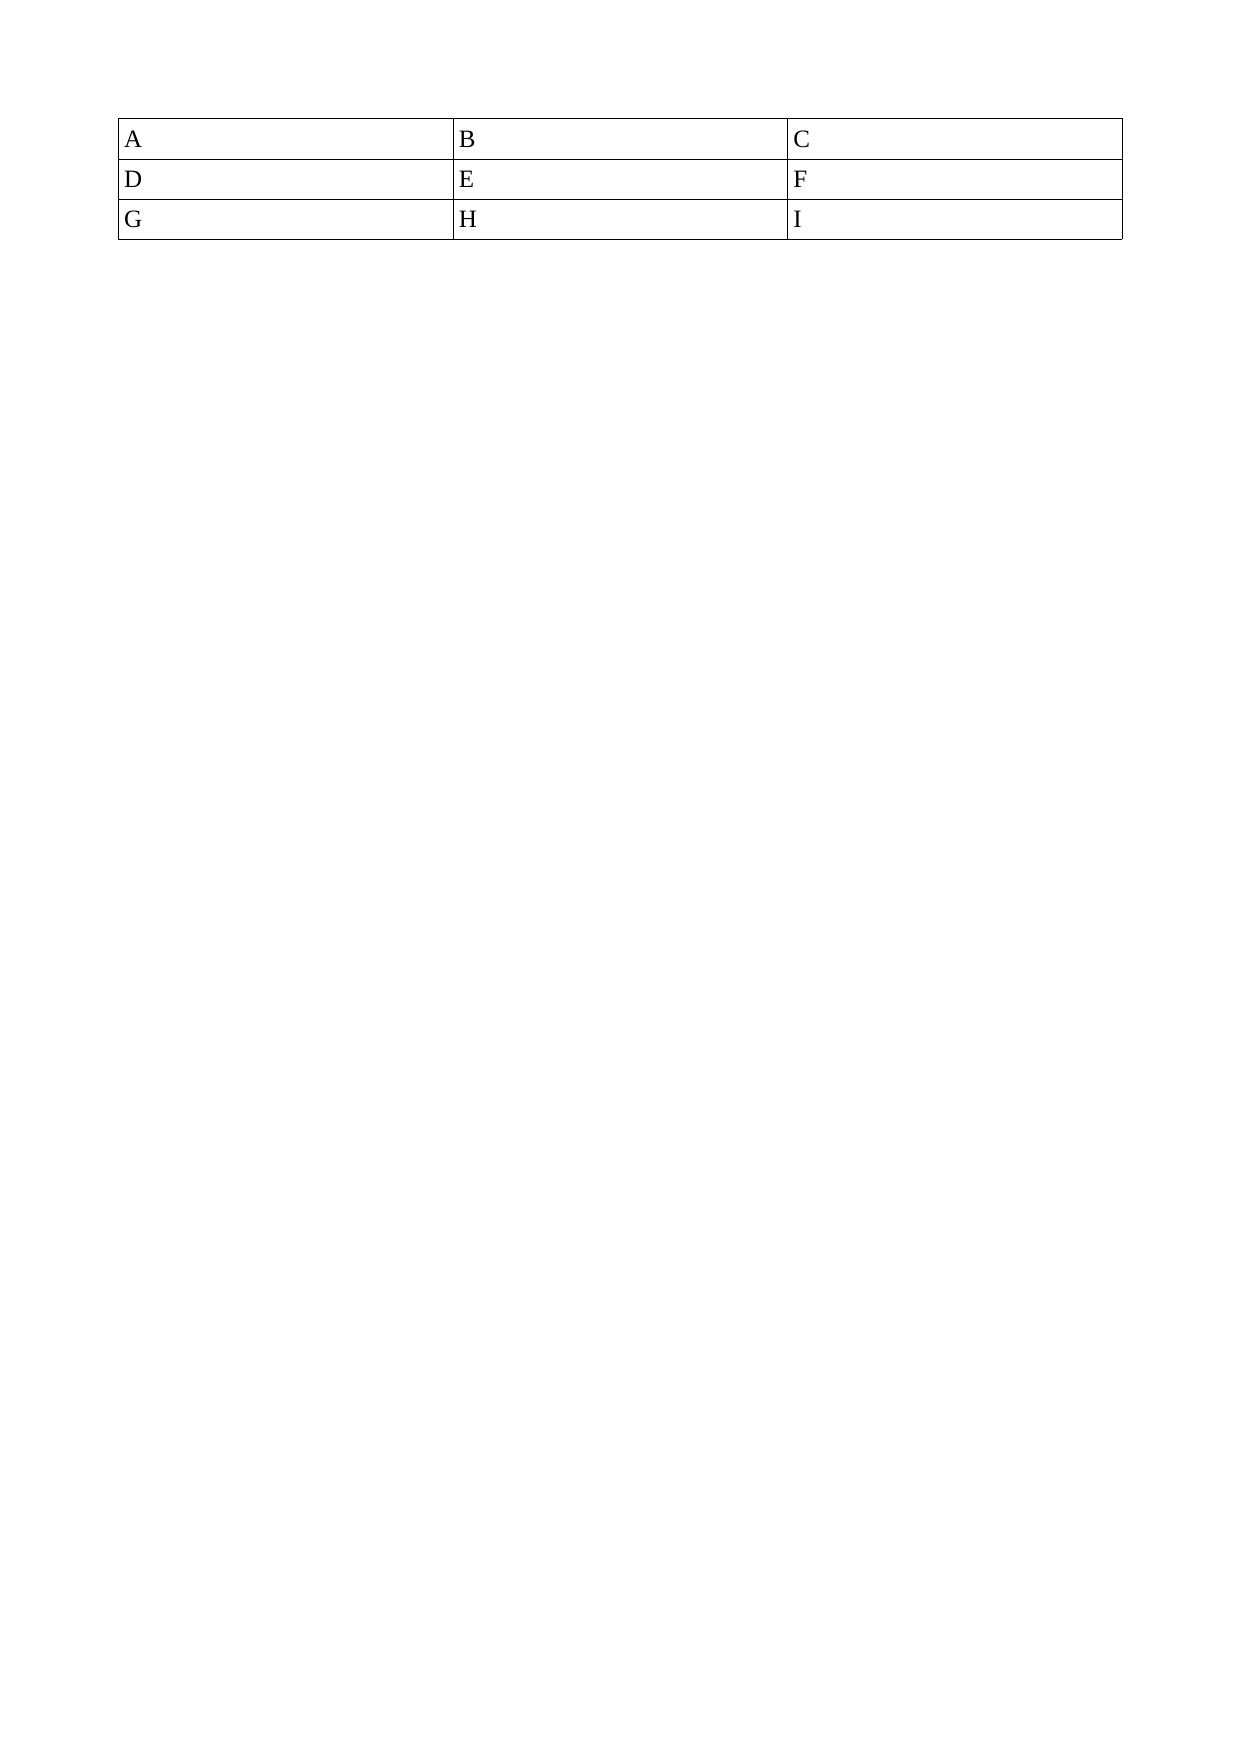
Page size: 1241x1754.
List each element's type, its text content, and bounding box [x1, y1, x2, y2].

table_cell D [119, 160, 453, 199]
table_header C [788, 119, 1122, 158]
table_cell I [788, 200, 1122, 239]
table_cell G [119, 200, 453, 239]
table_header A [119, 119, 453, 158]
table_cell F [788, 160, 1122, 199]
table_header B [454, 119, 787, 158]
table_cell E [454, 160, 787, 199]
table_cell H [454, 200, 787, 239]
